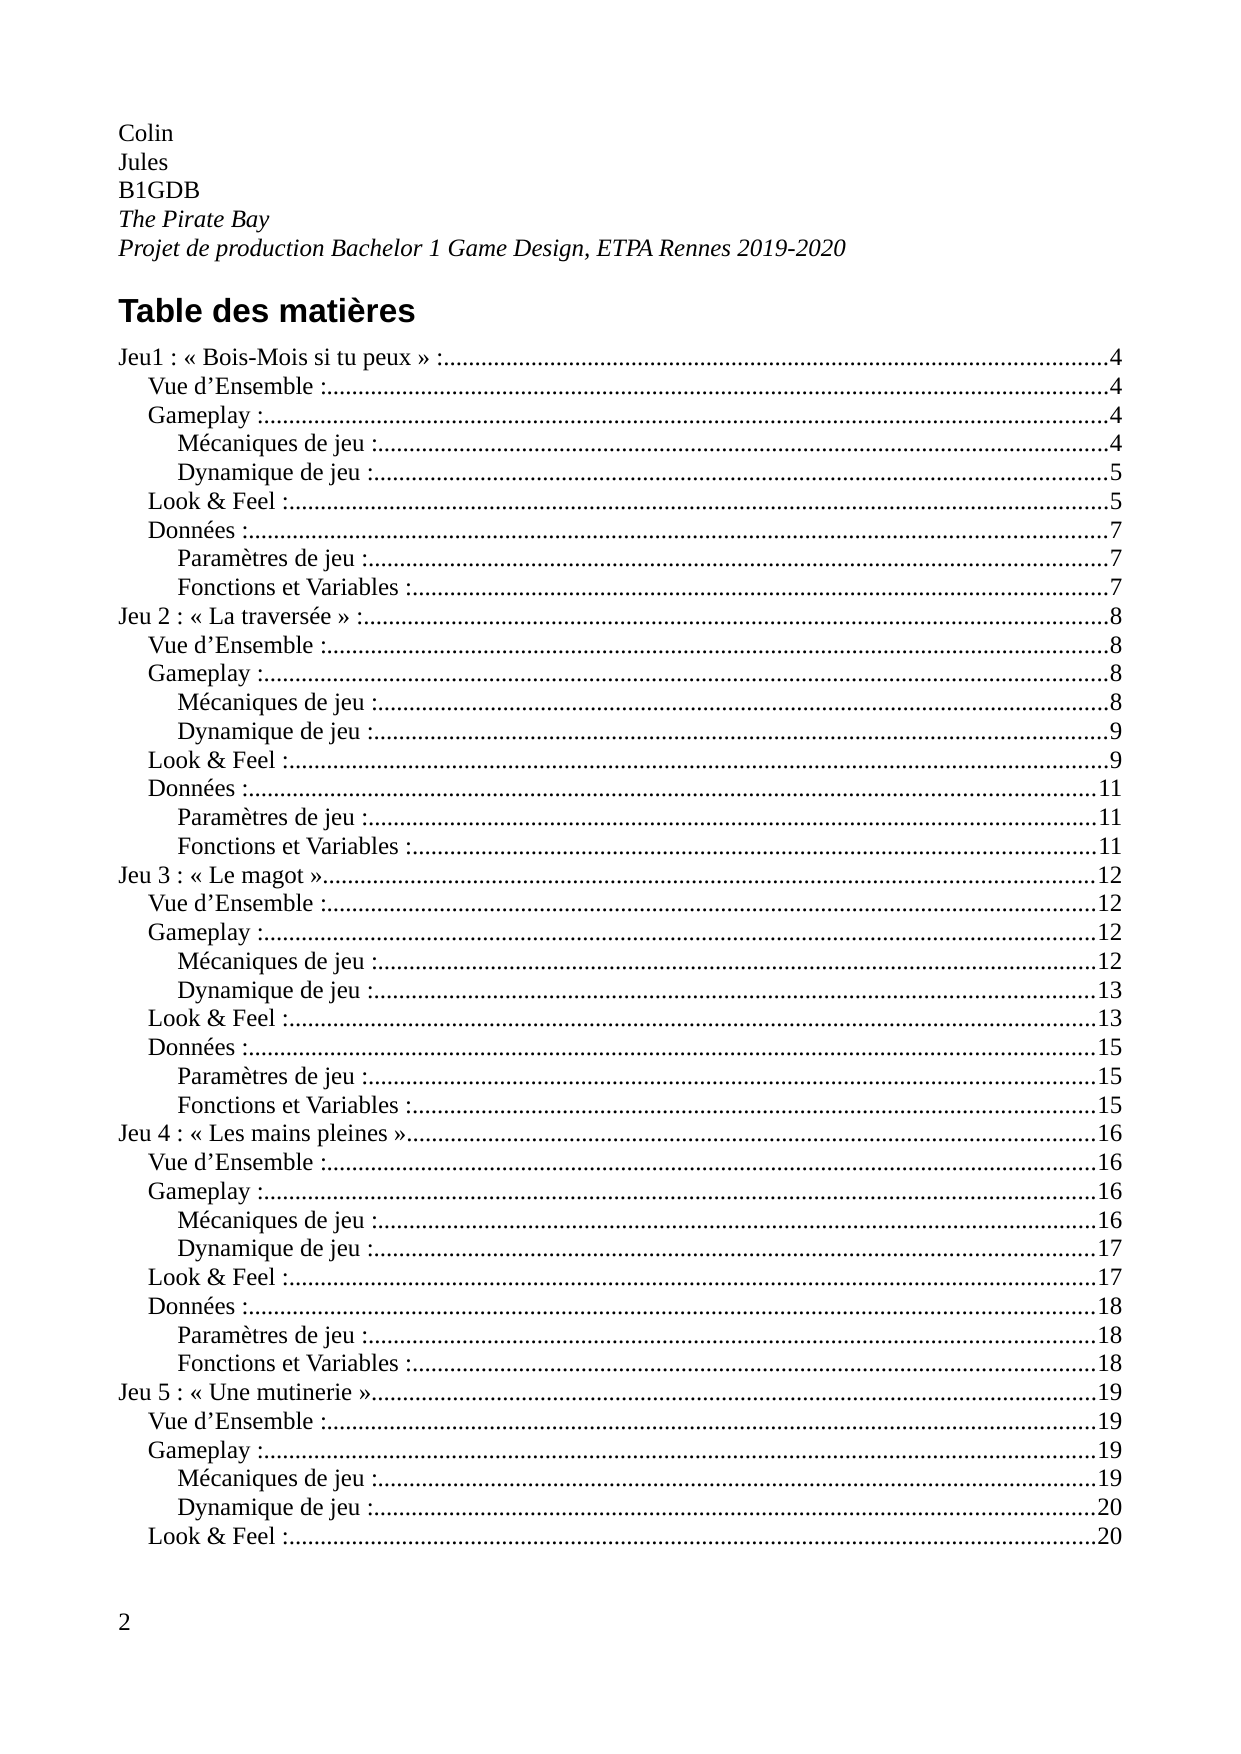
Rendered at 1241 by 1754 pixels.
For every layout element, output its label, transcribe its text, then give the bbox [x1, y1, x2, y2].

text Jeu 3 : « Le magot » 12 [118, 860, 1122, 888]
text Mécaniques de jeu : 16 [177, 1205, 1122, 1233]
text Jeu 5 : « Une mutinerie » 19 [118, 1377, 1122, 1406]
text Look & Feel : 9 [148, 745, 1122, 773]
text Jeu1 : « Bois-Mois si tu peux » : 4 [118, 342, 1122, 371]
text Fonctions et Variables : 11 [177, 831, 1122, 860]
text Vue d’Ensemble : 8 [148, 630, 1122, 658]
text Dynamique de jeu : 5 [177, 457, 1122, 486]
text Données : 7 [148, 515, 1122, 543]
text Look & Feel : 20 [148, 1521, 1122, 1550]
text Paramètres de jeu : 15 [177, 1061, 1122, 1090]
text Mécaniques de jeu : 4 [177, 428, 1122, 457]
text Données : 11 [148, 773, 1122, 802]
text Look & Feel : 17 [148, 1262, 1122, 1291]
text Jeu 4 : « Les mains pleines » 16 [118, 1118, 1122, 1147]
text Fonctions et Variables : 15 [177, 1090, 1122, 1118]
text Gameplay : 8 [148, 658, 1122, 687]
text Dynamique de jeu : 9 [177, 716, 1122, 745]
subtitle Table des matières [118, 291, 1122, 330]
text Fonctions et Variables : 7 [177, 572, 1122, 601]
text Mécaniques de jeu : 8 [177, 687, 1122, 716]
text Mécaniques de jeu : 12 [177, 946, 1122, 975]
text Données : 15 [148, 1032, 1122, 1061]
text Look & Feel : 5 [148, 486, 1122, 515]
text Dynamique de jeu : 13 [177, 975, 1122, 1003]
text Mécaniques de jeu : 19 [177, 1463, 1122, 1492]
text Gameplay : 12 [148, 917, 1122, 946]
text Gameplay : 4 [148, 400, 1122, 428]
text Paramètres de jeu : 11 [177, 802, 1122, 831]
text Vue d’Ensemble : 16 [148, 1147, 1122, 1176]
text Vue d’Ensemble : 12 [148, 888, 1122, 917]
text Dynamique de jeu : 17 [177, 1233, 1122, 1262]
text Dynamique de jeu : 20 [177, 1492, 1122, 1521]
text Vue d’Ensemble : 4 [148, 371, 1122, 400]
text Paramètres de jeu : 18 [177, 1320, 1122, 1348]
text Jeu 2 : « La traversée » : 8 [118, 601, 1122, 630]
text Gameplay : 19 [148, 1435, 1122, 1463]
text Vue d’Ensemble : 19 [148, 1406, 1122, 1435]
text Look & Feel : 13 [148, 1003, 1122, 1032]
text Paramètres de jeu : 7 [177, 543, 1122, 572]
text Fonctions et Variables : 18 [177, 1348, 1122, 1377]
text Données : 18 [148, 1291, 1122, 1320]
text Gameplay : 16 [148, 1176, 1122, 1205]
